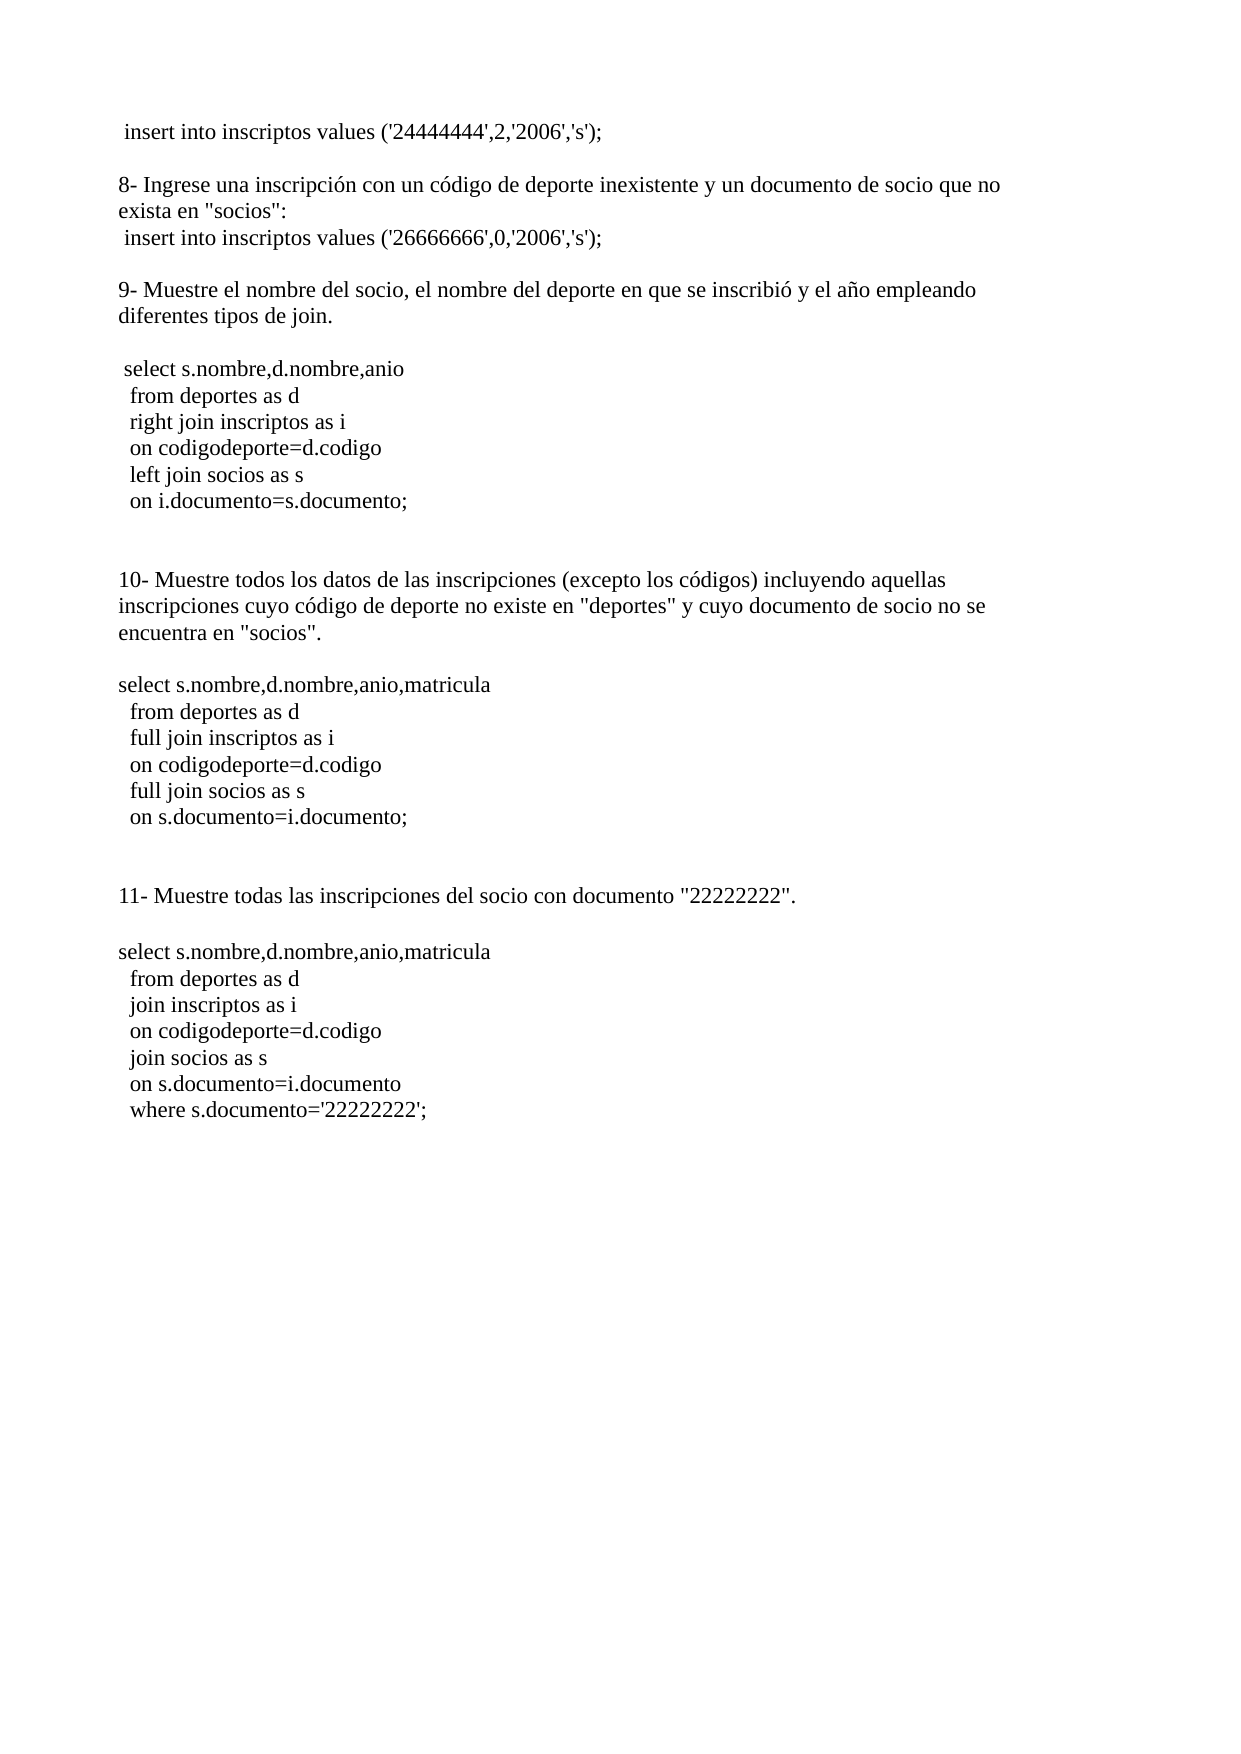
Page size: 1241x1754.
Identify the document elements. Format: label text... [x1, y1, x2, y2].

text full join socios as s [118, 777, 1122, 803]
text diferentes tipos de join. [118, 303, 1122, 329]
text from deportes as d [118, 698, 1122, 724]
text insert into inscriptos values ('24444444',2,'2006','s'); [118, 118, 1122, 144]
text on codigodeporte=d.codigo [118, 1017, 1122, 1044]
text 10- Muestre todos los datos de las inscripciones (excepto los códigos) incluyendo aquellas [118, 566, 1122, 592]
text right join inscriptos as i [118, 408, 1122, 434]
text select s.nombre,d.nombre,anio,matricula [118, 938, 1122, 964]
text 8- Ingrese una inscripción con un código de deporte inexistente y un documento de socio que no [118, 171, 1122, 197]
text select s.nombre,d.nombre,anio [118, 355, 1122, 382]
text left join socios as s [118, 461, 1122, 487]
text on i.documento=s.documento; [118, 487, 1122, 513]
text inscripciones cuyo código de deporte no existe en "deportes" y cuyo documento de socio no se [118, 592, 1122, 619]
text insert into inscriptos values ('26666666',0,'2006','s'); [118, 223, 1122, 250]
text select s.nombre,d.nombre,anio,matricula [118, 672, 1122, 698]
text encuentra en "socios". [118, 619, 1122, 645]
text full join inscriptos as i [118, 724, 1122, 751]
text on codigodeporte=d.codigo [118, 434, 1122, 461]
text 9- Muestre el nombre del socio, el nombre del deporte en que se inscribió y el año empleando [118, 276, 1122, 303]
text where s.documento='22222222'; [118, 1096, 1122, 1123]
text from deportes as d [118, 382, 1122, 408]
text from deportes as d [118, 964, 1122, 991]
text join inscriptos as i [118, 991, 1122, 1017]
text join socios as s [118, 1044, 1122, 1070]
text on s.documento=i.documento [118, 1070, 1122, 1096]
text on codigodeporte=d.codigo [118, 751, 1122, 777]
text 11- Muestre todas las inscripciones del socio con documento "22222222". [118, 882, 1122, 909]
text exista en "socios": [118, 197, 1122, 223]
text on s.documento=i.documento; [118, 803, 1122, 830]
